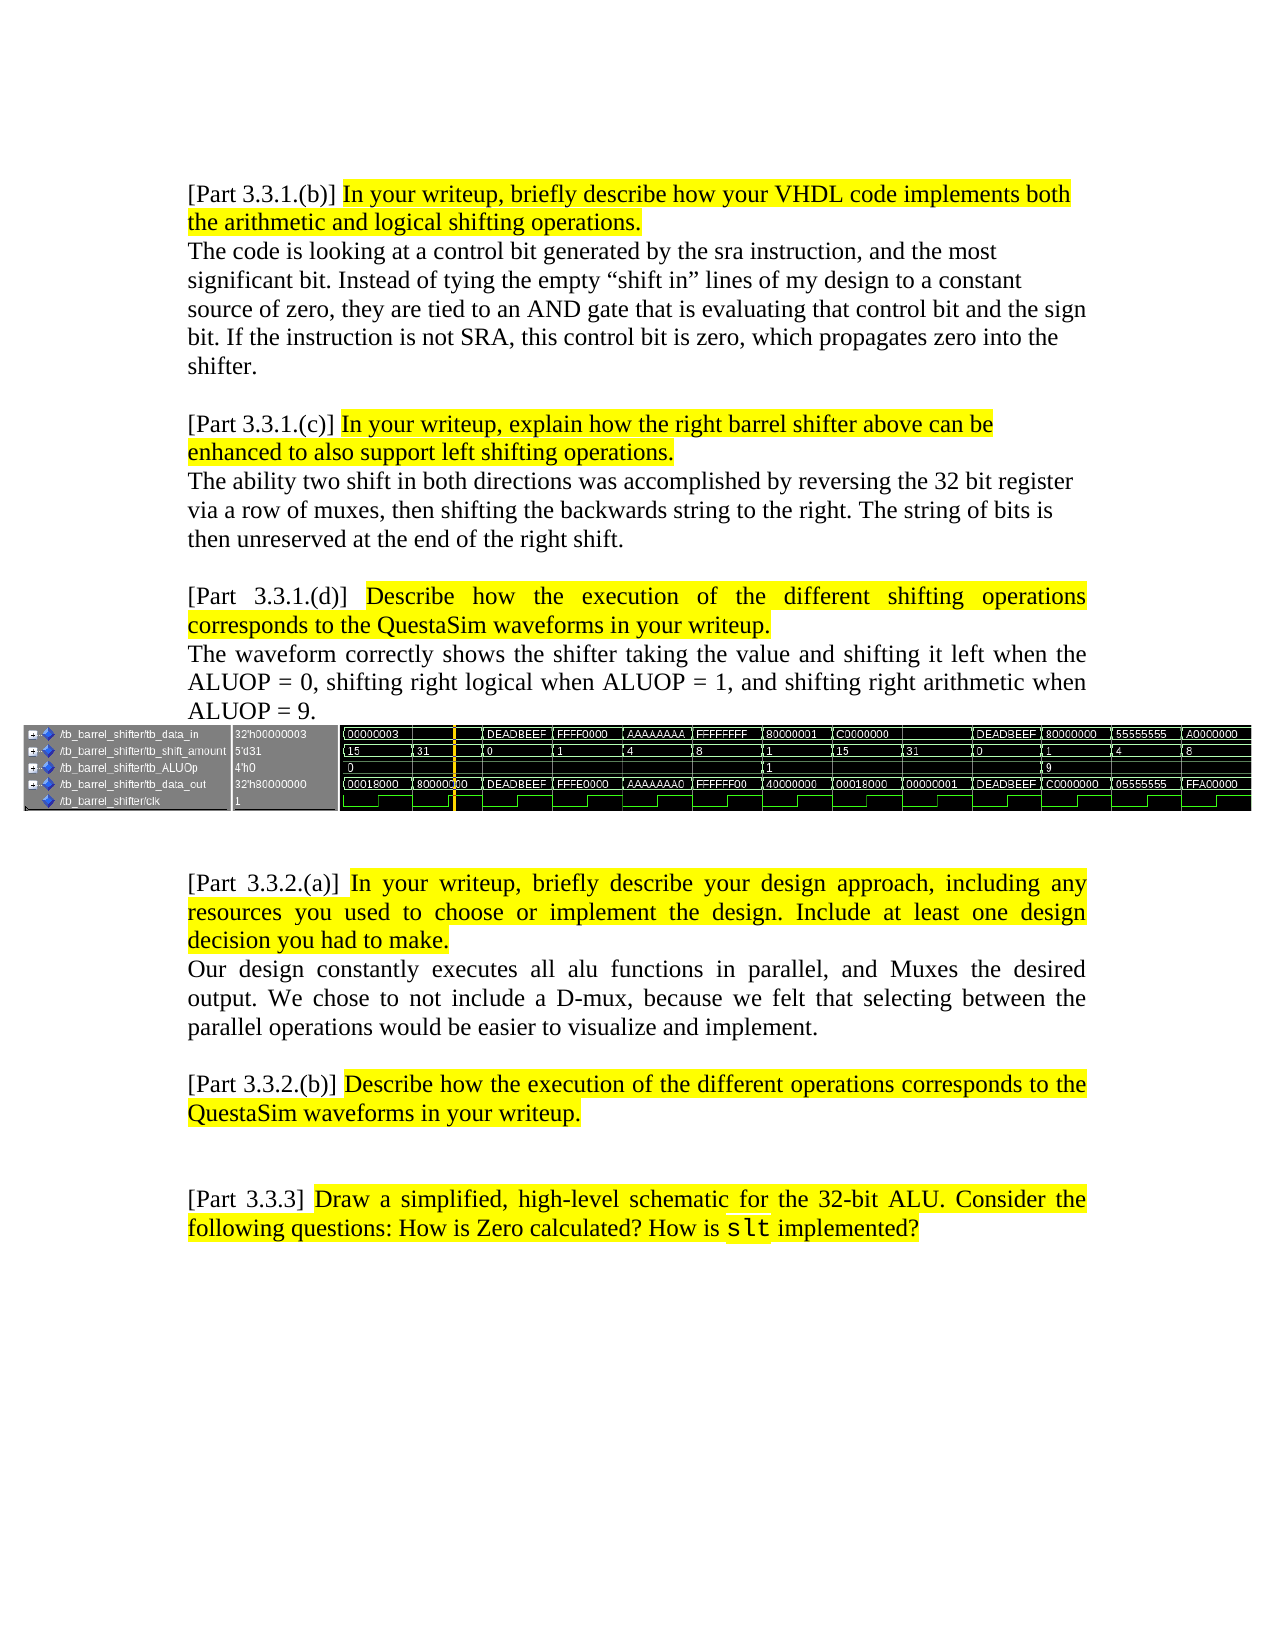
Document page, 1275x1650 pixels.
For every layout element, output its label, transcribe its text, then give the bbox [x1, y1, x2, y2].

text [Part 3.3.1.(b)] In your writeup, briefly describe how your VHDL code implements both the arithmetic and logical shifting operations. [187, 179, 1087, 236]
text [Part 3.3.2.(b)] Describe how the execution of the different operations corresponds to the QuestaSim waveforms in your writeup. [187, 1069, 1087, 1127]
text [Part 3.3.1.(c)] In your writeup, explain how the right barrel shifter above can be enhanced to also support left shifting operations. [187, 409, 1087, 466]
picture [23, 725, 1252, 811]
text [Part 3.3.3] Draw a simplified, high-level schematic for the 32-bit ALU. Consider the following questions: How is Zero calculated? How is slt implemented? [187, 1184, 1087, 1244]
text [Part 3.3.2.(a)] In your writeup, briefly describe your design approach, including any resources you used to choose or implement the design. Include at least one design decision you had to make. [187, 868, 1087, 954]
text The waveform correctly shows the shifter taking the value and shifting it left when the ALUOP = 0, shifting right logical when ALUOP = 1, and shifting right arithmetic when ALUOP = 9. [187, 639, 1087, 725]
text Our design constantly executes all alu functions in parallel, and Muxes the desired output. We chose to not include a D-mux, because we felt that selecting between the parallel operations would be easier to visualize and implement. [187, 954, 1087, 1040]
text [Part 3.3.1.(d)] Describe how the execution of the different shifting operations corresponds to the QuestaSim waveforms in your writeup. [187, 581, 1087, 639]
text The code is looking at a control bit generated by the sra instruction, and the most significant bit. Instead of tying the empty “shift in” lines of my design to a constant source of zero, they are tied to an AND gate that is evaluating that control bit and the sign bit. If the instruction is not SRA, this control bit is zero, which propagates zero into the shifter. [187, 236, 1087, 380]
text The ability two shift in both directions was accomplished by reversing the 32 bit register via a row of muxes, then shifting the backwards string to the right. The string of bits is then unreserved at the end of the right shift. [187, 466, 1087, 552]
